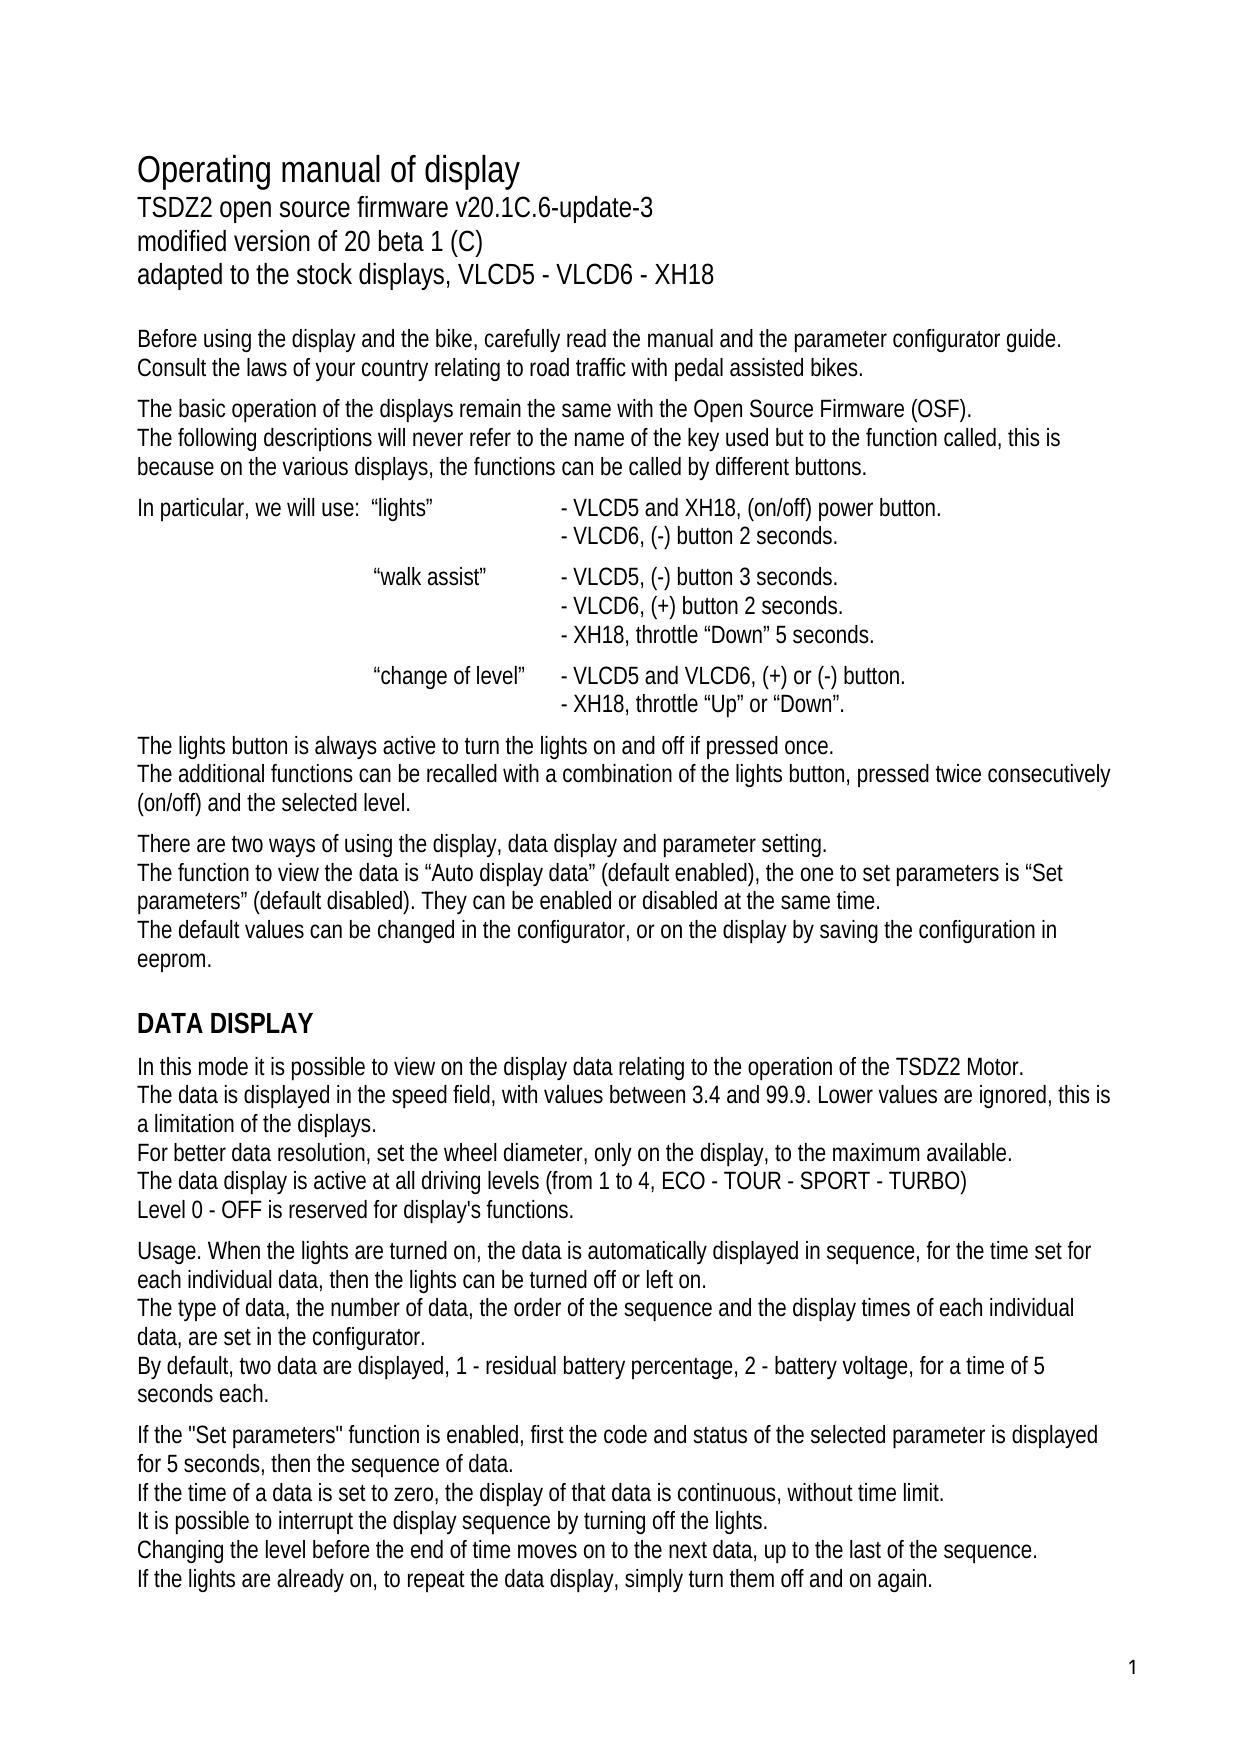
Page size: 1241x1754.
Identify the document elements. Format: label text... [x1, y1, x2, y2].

text TSDZ2 open source firmware v20.1C.6-update-3 [137, 191, 1125, 224]
text In this mode it is possible to view on the display data relating to the operation of the TSDZ2 Motor. [137, 1052, 1125, 1080]
text adapted to the stock displays, VLCD5 - VLCD6 - XH18 [137, 257, 1125, 291]
text If the time of a data is set to zero, the display of that data is continuous, without time limit. [137, 1478, 1125, 1506]
text In particular, we will use: “lights” - VLCD5 and XH18, (on/off) power button. [137, 493, 1125, 521]
text There are two ways of using the display, data display and parameter setting. [137, 829, 1125, 858]
text - XH18, throttle “Up” or “Down”. [137, 689, 1125, 718]
subtitle Operating manual of display [137, 148, 1125, 191]
text - XH18, throttle “Down” 5 seconds. [137, 620, 1125, 648]
text The following descriptions will never refer to the name of the key used but to the function called, this is because on the various displays, the functions can be called by different buttons. [137, 423, 1125, 480]
text The type of data, the number of data, the order of the sequence and the display times of each individual data, are set in the configurator. [137, 1293, 1125, 1351]
text If the lights are already on, to repeat the data display, simply turn them off and on again. [137, 1564, 1125, 1592]
text The data is displayed in the speed field, with values between 3.4 and 99.9. Lower values are ignored, this is a limitation of the displays. [137, 1080, 1125, 1138]
text It is possible to interrupt the display sequence by turning off the lights. [137, 1506, 1125, 1535]
text Before using the display and the bike, carefully read the manual and the parameter configurator guide. [137, 324, 1125, 353]
text modified version of 20 beta 1 (C) [137, 224, 1125, 257]
text The additional functions can be recalled with a combination of the lights button, pressed twice consecutively (on/off) and the selected level. [137, 759, 1125, 817]
text Changing the level before the end of time moves on to the next data, up to the last of the sequence. [137, 1535, 1125, 1564]
text The function to view the data is “Auto display data” (default enabled), the one to set parameters is “Set parameters” (default disabled). They can be enabled or disabled at the same time. [137, 858, 1125, 915]
text Consult the laws of your country relating to road traffic with pedal assisted bikes. [137, 353, 1125, 382]
text The lights button is always active to turn the lights on and off if pressed once. [137, 731, 1125, 759]
text Usage. When the lights are turned on, the data is automatically displayed in sequence, for the time set for each individual data, then the lights can be turned off or left on. [137, 1236, 1125, 1293]
text “walk assist” - VLCD5, (-) button 3 seconds. [137, 562, 1125, 591]
text By default, two data are displayed, 1 - residual battery percentage, 2 - battery voltage, for a time of 5 seconds each. [137, 1351, 1125, 1408]
text The default values can be changed in the configurator, or on the display by saving the configuration in eeprom. [137, 915, 1125, 972]
text The data display is active at all driving levels (from 1 to 4, ECO - TOUR - SPORT - TURBO) [137, 1166, 1125, 1195]
text “change of level” - VLCD5 and VLCD6, (+) or (-) button. [137, 661, 1125, 689]
text Level 0 - OFF is reserved for display's functions. [137, 1195, 1125, 1223]
text DATA DISPLAY [137, 1006, 1125, 1039]
text The basic operation of the displays remain the same with the Open Source Firmware (OSF). [137, 394, 1125, 423]
text If the "Set parameters" function is enabled, first the code and status of the selected parameter is displayed for 5 seconds, then the sequence of data. [137, 1420, 1125, 1478]
text - VLCD6, (-) button 2 seconds. [137, 521, 1125, 550]
text For better data resolution, set the wheel diameter, only on the display, to the maximum available. [137, 1138, 1125, 1166]
text - VLCD6, (+) button 2 seconds. [137, 591, 1125, 620]
